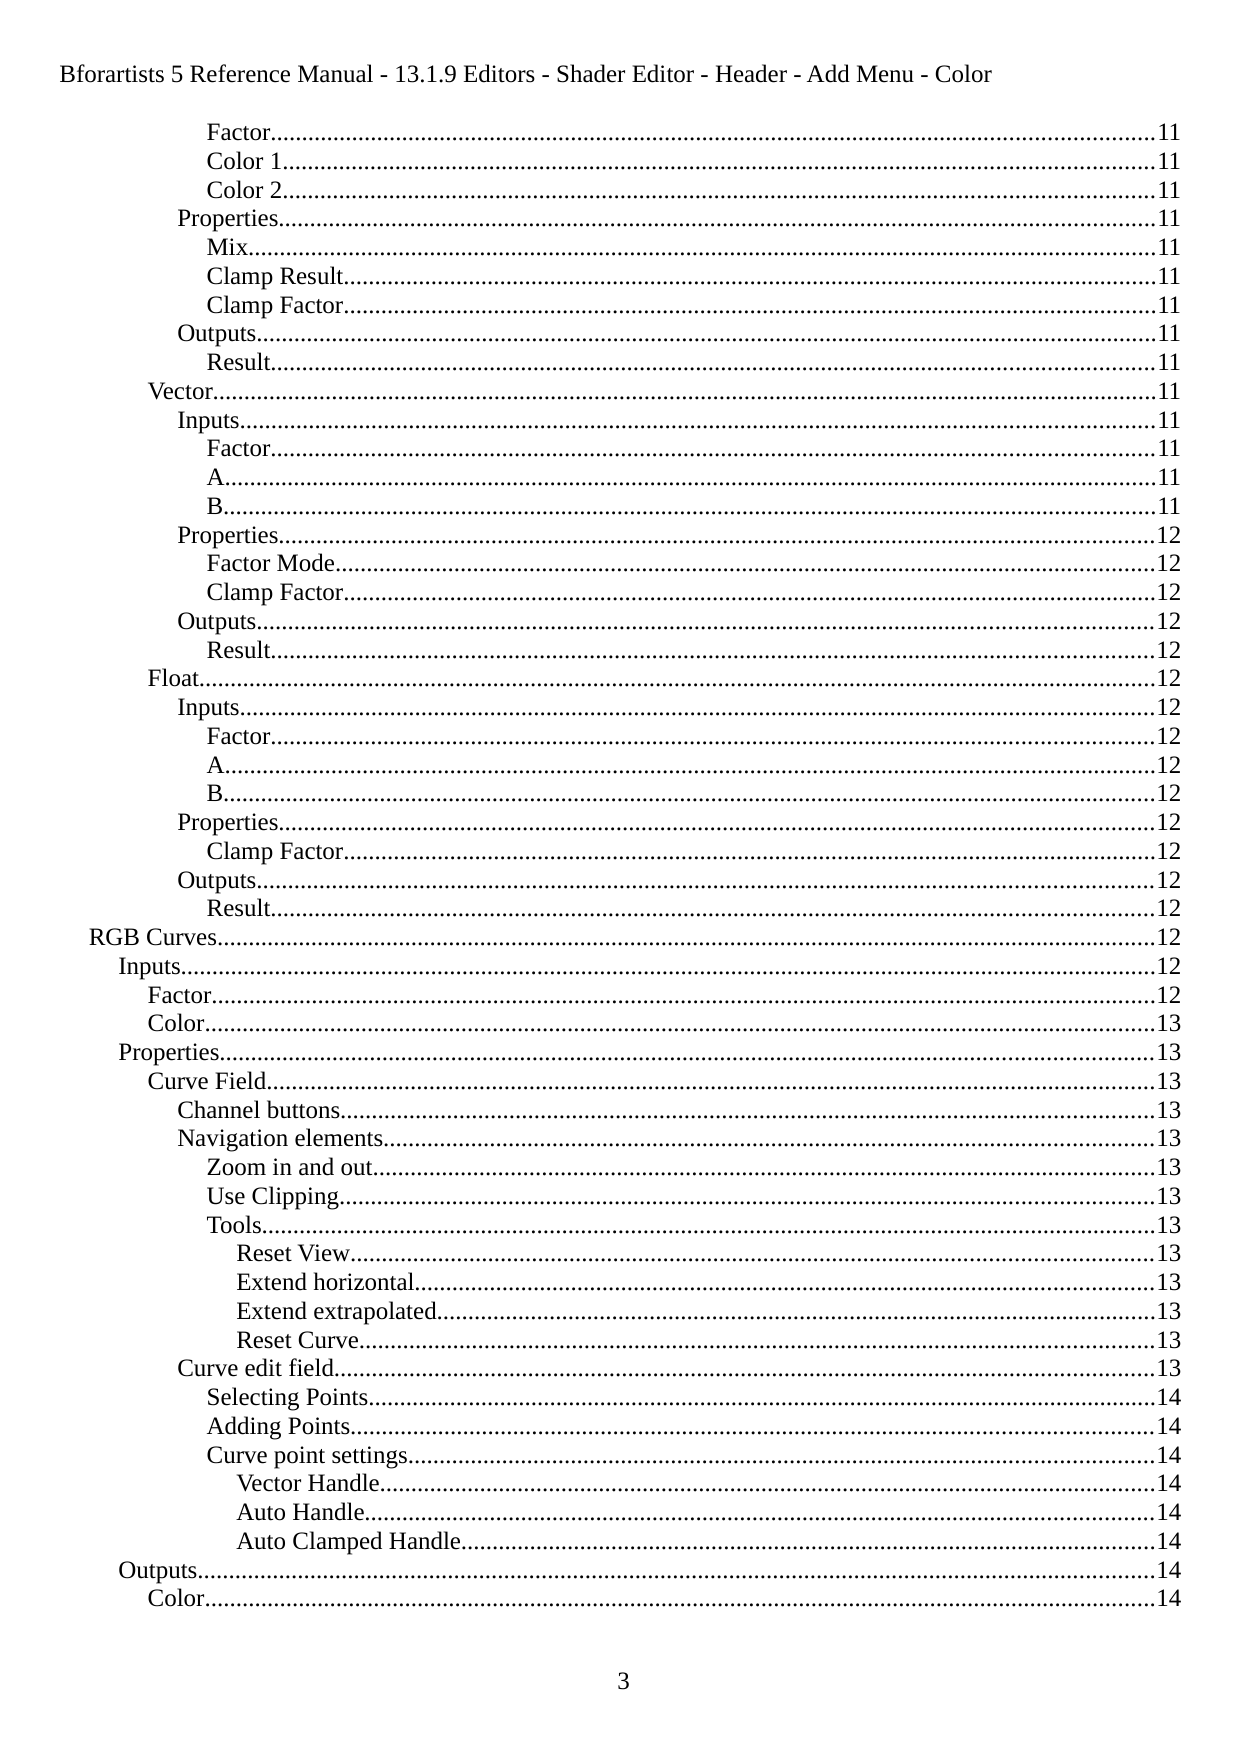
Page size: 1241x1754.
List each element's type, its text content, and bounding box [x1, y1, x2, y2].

text Outputs 14 [118, 1555, 1181, 1583]
text RGB Curves 12 [88, 922, 1181, 951]
text Inputs 11 [177, 405, 1181, 433]
text Outputs 12 [177, 606, 1181, 635]
text Result 12 [206, 635, 1181, 663]
text Tools 13 [206, 1210, 1181, 1238]
text Vector 11 [147, 376, 1181, 405]
text Outputs 11 [177, 318, 1181, 347]
text Factor 11 [206, 117, 1181, 146]
text Use Clipping 13 [206, 1181, 1181, 1210]
text Color 13 [147, 1008, 1181, 1037]
text Reset Curve 13 [236, 1325, 1181, 1353]
text B 12 [206, 778, 1181, 807]
text A 12 [206, 750, 1181, 778]
text Color 2 11 [206, 175, 1181, 203]
text Inputs 12 [118, 951, 1181, 980]
text Extend extrapolated 13 [236, 1296, 1181, 1325]
text Result 12 [206, 893, 1181, 922]
text Properties 12 [177, 807, 1181, 836]
text Factor 12 [206, 721, 1181, 750]
text Float 12 [147, 663, 1181, 692]
text Auto Clamped Handle 14 [236, 1526, 1181, 1555]
text Zoom in and out 13 [206, 1152, 1181, 1181]
text Factor 12 [147, 980, 1181, 1008]
text Curve point settings 14 [206, 1440, 1181, 1468]
text Outputs 12 [177, 865, 1181, 893]
text Selecting Points 14 [206, 1382, 1181, 1411]
text Adding Points 14 [206, 1411, 1181, 1440]
text Factor 11 [206, 433, 1181, 462]
text Auto Handle 14 [236, 1497, 1181, 1526]
text Reset View 13 [236, 1238, 1181, 1267]
text Factor Mode 12 [206, 548, 1181, 577]
text Clamp Factor 12 [206, 577, 1181, 606]
text Color 14 [147, 1583, 1181, 1612]
text Extend horizontal 13 [236, 1267, 1181, 1296]
text Result 11 [206, 347, 1181, 376]
text Channel buttons 13 [177, 1095, 1181, 1123]
text Inputs 12 [177, 692, 1181, 721]
text Clamp Factor 11 [206, 290, 1181, 318]
text Curve edit field 13 [177, 1353, 1181, 1382]
text Clamp Result 11 [206, 261, 1181, 290]
text Vector Handle 14 [236, 1468, 1181, 1497]
text Navigation elements 13 [177, 1123, 1181, 1152]
text B 11 [206, 491, 1181, 520]
text Properties 11 [177, 203, 1181, 232]
text Color 1 11 [206, 146, 1181, 175]
text Mix 11 [206, 232, 1181, 261]
text Properties 13 [118, 1037, 1181, 1066]
text Clamp Factor 12 [206, 836, 1181, 865]
text Curve Field 13 [147, 1066, 1181, 1095]
text A 11 [206, 462, 1181, 491]
text Properties 12 [177, 520, 1181, 548]
